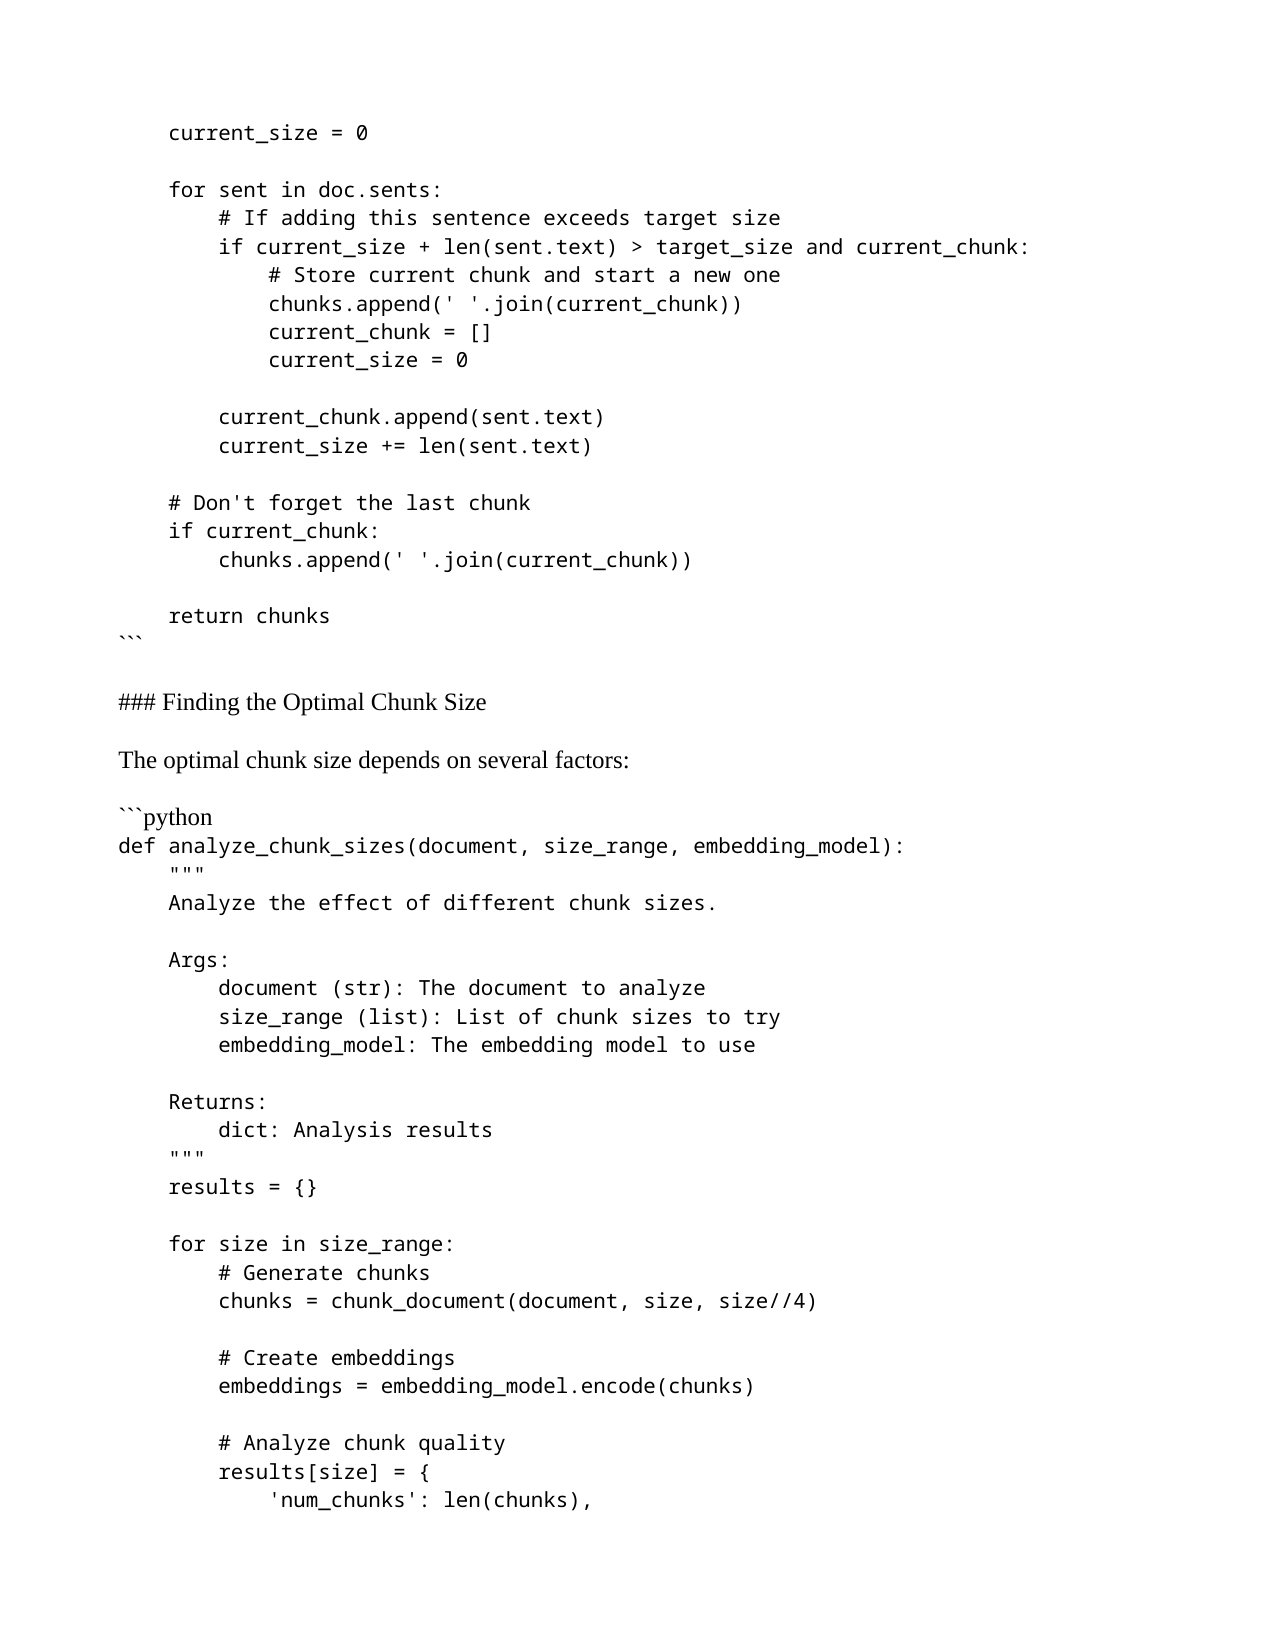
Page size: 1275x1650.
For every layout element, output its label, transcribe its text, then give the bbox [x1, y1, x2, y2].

text size_range (list): List of chunk sizes to try [118, 1002, 1157, 1030]
text chunks = chunk_document(document, size, size//4) [118, 1286, 1157, 1315]
text # If adding this sentence exceeds target size [118, 203, 1157, 232]
text ```python [118, 802, 1157, 831]
text Returns: [118, 1087, 1157, 1116]
text if current_size + len(sent.text) > target_size and current_chunk: [118, 232, 1157, 260]
text Analyze the effect of different chunk sizes. [118, 888, 1157, 917]
text # Create embeddings [118, 1343, 1157, 1372]
text for size in size_range: [118, 1229, 1157, 1258]
text # Analyze chunk quality [118, 1428, 1157, 1457]
text document (str): The document to analyze [118, 973, 1157, 1002]
text ### Finding the Optimal Chunk Size [118, 687, 1157, 716]
text # Don't forget the last chunk [118, 488, 1157, 516]
text current_size += len(sent.text) [118, 431, 1157, 459]
text The optimal chunk size depends on several factors: [118, 745, 1157, 774]
text def analyze_chunk_sizes(document, size_range, embedding_model): [118, 831, 1157, 860]
text current_chunk = [] [118, 317, 1157, 346]
text # Generate chunks [118, 1258, 1157, 1286]
text embeddings = embedding_model.encode(chunks) [118, 1372, 1157, 1400]
text results[size] = { [118, 1457, 1157, 1485]
text # Store current chunk and start a new one [118, 260, 1157, 289]
text return chunks [118, 602, 1157, 630]
text embedding_model: The embedding model to use [118, 1030, 1157, 1059]
text """ [118, 1144, 1157, 1172]
text chunks.append(' '.join(current_chunk)) [118, 289, 1157, 317]
text results = {} [118, 1172, 1157, 1201]
text for sent in doc.sents: [118, 175, 1157, 203]
text dict: Analysis results [118, 1116, 1157, 1144]
text current_size = 0 [118, 118, 1157, 147]
text chunks.append(' '.join(current_chunk)) [118, 545, 1157, 573]
text """ [118, 860, 1157, 888]
text 'num_chunks': len(chunks), [118, 1485, 1157, 1514]
text current_size = 0 [118, 346, 1157, 374]
text ``` [118, 630, 1157, 659]
text current_chunk.append(sent.text) [118, 402, 1157, 431]
text if current_chunk: [118, 516, 1157, 545]
text Args: [118, 945, 1157, 973]
